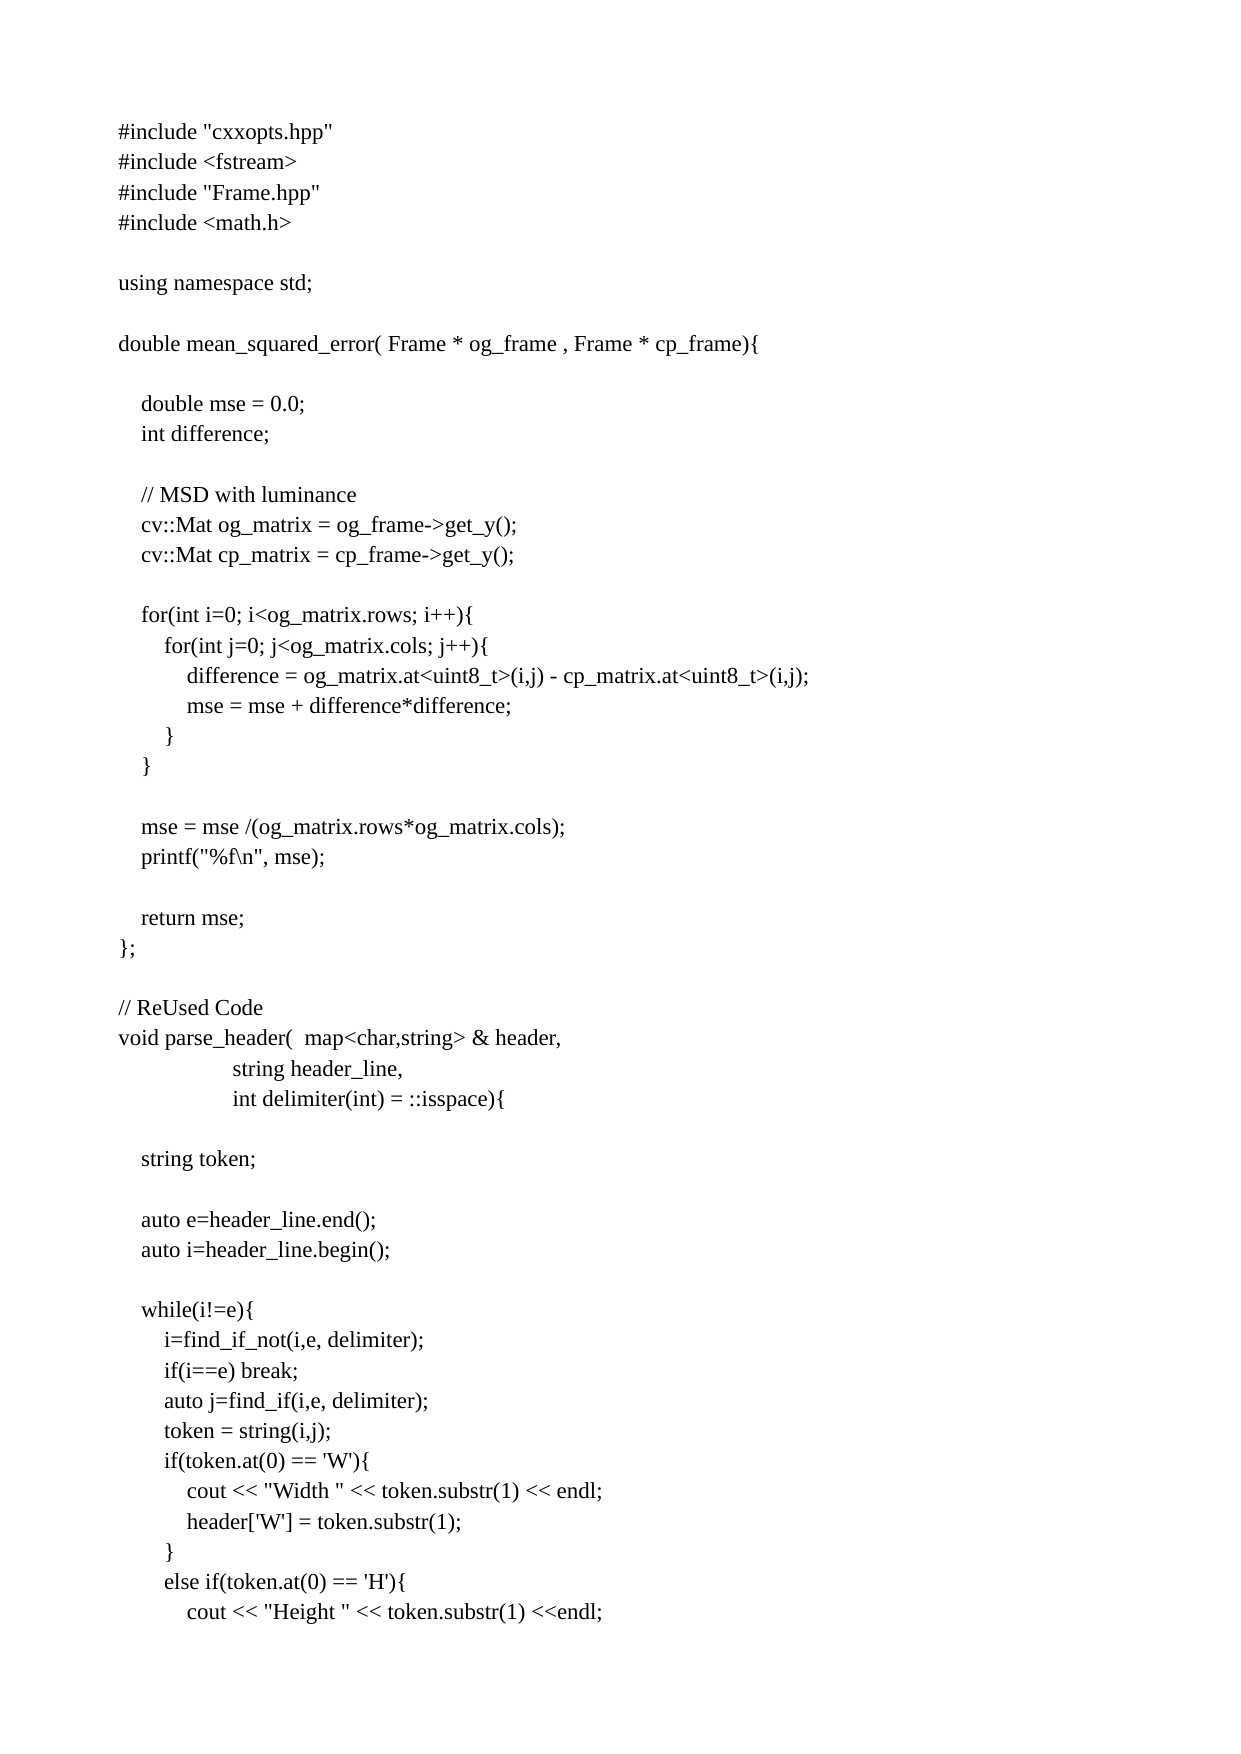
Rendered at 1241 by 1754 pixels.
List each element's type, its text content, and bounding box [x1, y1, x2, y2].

text for(int i=0; i<og_matrix.rows; i++){ [118, 601, 1122, 628]
text difference = og_matrix.at<uint8_t>(i,j) - cp_matrix.at<uint8_t>(i,j); [118, 662, 1122, 688]
text } [118, 1538, 1122, 1564]
text auto j=find_if(i,e, delimiter); [118, 1387, 1122, 1413]
text #include "cxxopts.hpp" [118, 118, 1122, 144]
text mse = mse /(og_matrix.rows*og_matrix.cols); [118, 813, 1122, 839]
text double mean_squared_error( Frame * og_frame , Frame * cp_frame){ [118, 329, 1122, 356]
text int delimiter(int) = ::isspace){ [118, 1085, 1122, 1111]
text for(int j=0; j<og_matrix.cols; j++){ [118, 632, 1122, 658]
text if(i==e) break; [118, 1357, 1122, 1383]
text cv::Mat cp_matrix = cp_frame->get_y(); [118, 541, 1122, 567]
text #include <fstream> [118, 148, 1122, 175]
text cv::Mat og_matrix = og_frame->get_y(); [118, 511, 1122, 537]
text #include "Frame.hpp" [118, 178, 1122, 205]
text return mse; [118, 903, 1122, 930]
text string token; [118, 1145, 1122, 1172]
text int difference; [118, 420, 1122, 447]
text } [118, 752, 1122, 779]
text i=find_if_not(i,e, delimiter); [118, 1326, 1122, 1353]
text if(token.at(0) == 'W'){ [118, 1447, 1122, 1474]
text printf("%f\n", mse); [118, 843, 1122, 869]
text #include <math.h> [118, 209, 1122, 235]
text // MSD with luminance [118, 481, 1122, 507]
text double mse = 0.0; [118, 390, 1122, 416]
text cout << "Width " << token.substr(1) << endl; [118, 1477, 1122, 1504]
text token = string(i,j); [118, 1417, 1122, 1443]
text } [118, 722, 1122, 749]
text string header_line, [118, 1054, 1122, 1081]
text auto e=header_line.end(); [118, 1206, 1122, 1232]
text else if(token.at(0) == 'H'){ [118, 1568, 1122, 1594]
text while(i!=e){ [118, 1296, 1122, 1323]
text cout << "Height " << token.substr(1) <<endl; [118, 1598, 1122, 1625]
text mse = mse + difference*difference; [118, 692, 1122, 718]
text using namespace std; [118, 269, 1122, 296]
text void parse_header( map<char,string> & header, [118, 1024, 1122, 1051]
text header['W'] = token.substr(1); [118, 1508, 1122, 1534]
text auto i=header_line.begin(); [118, 1236, 1122, 1262]
text // ReUsed Code [118, 994, 1122, 1021]
text }; [118, 934, 1122, 960]
